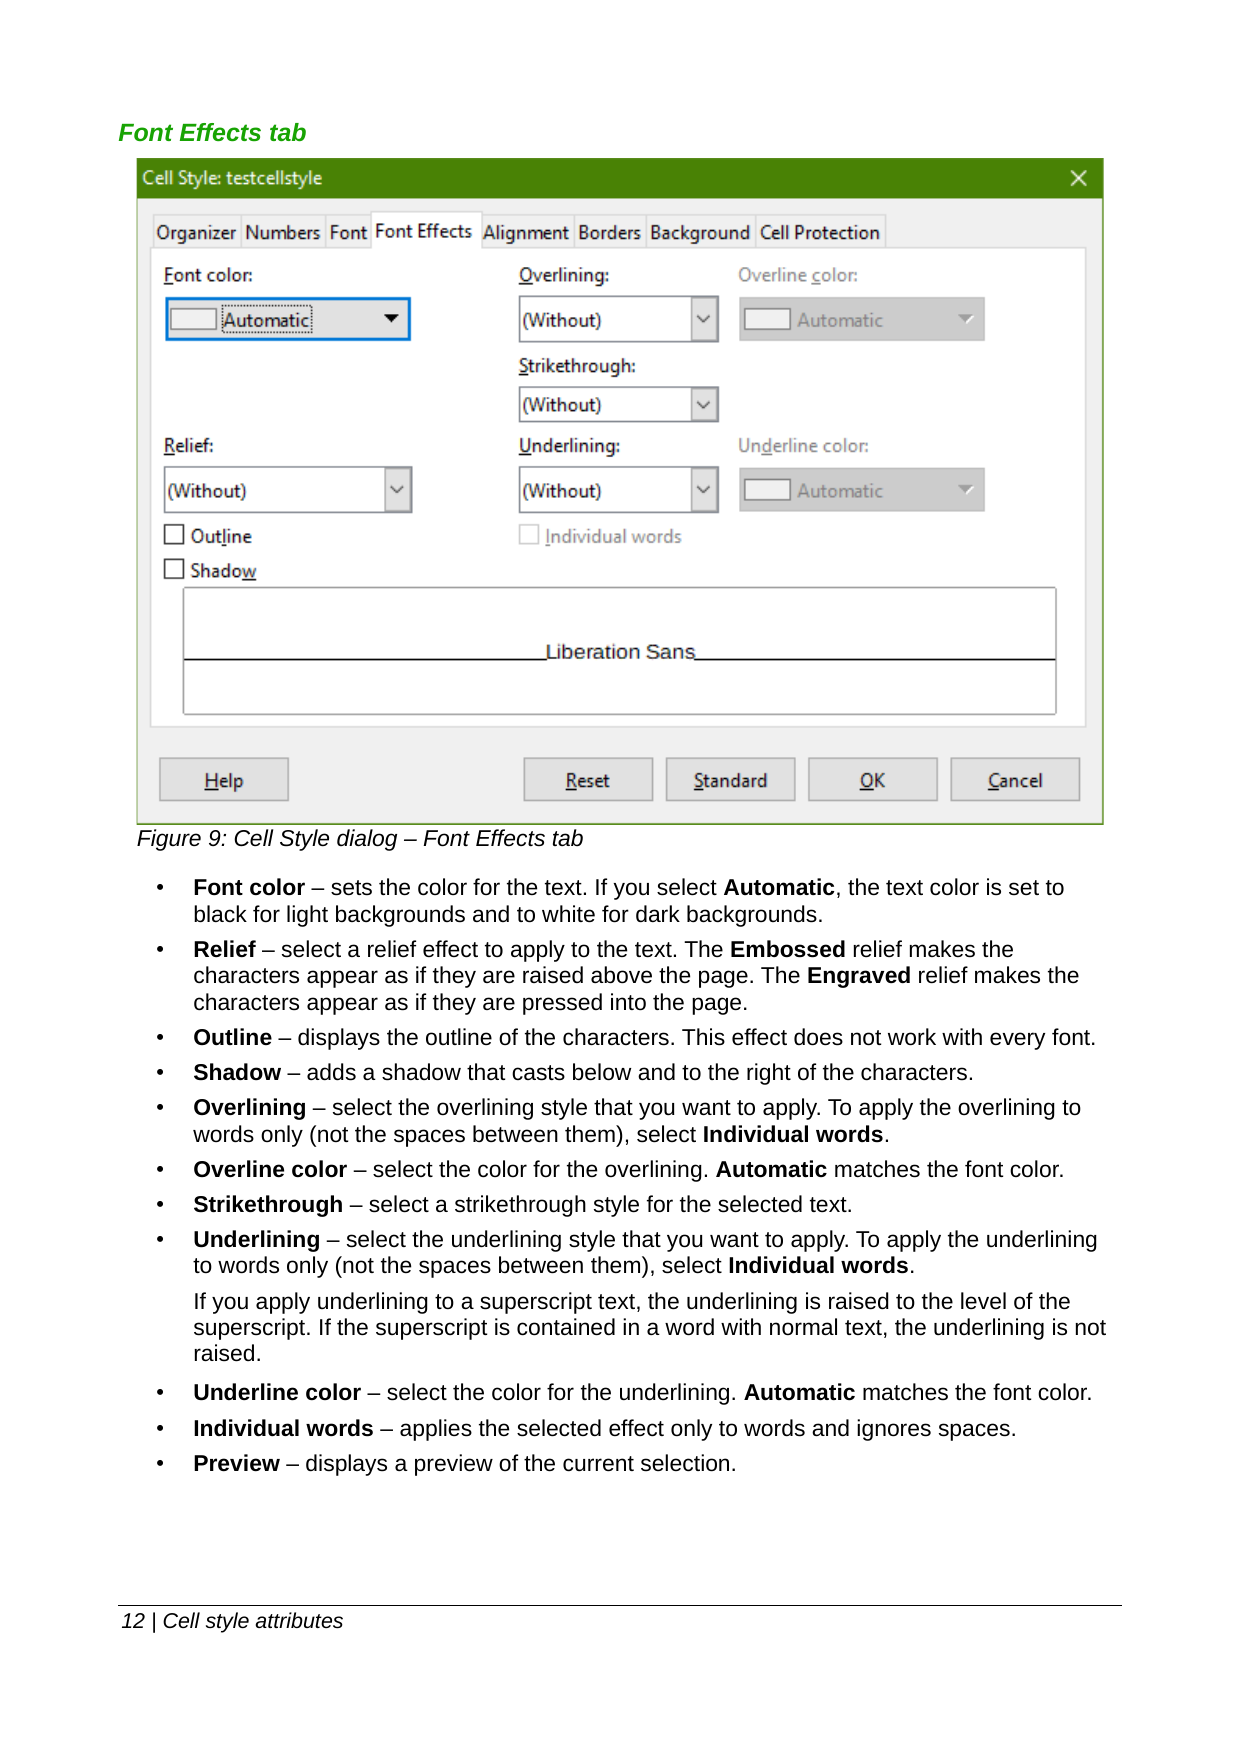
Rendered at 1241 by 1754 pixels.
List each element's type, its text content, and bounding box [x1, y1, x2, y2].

list Underline color – select the color for the underlining. Automatic matches the font color. [156, 1379, 1122, 1406]
list Underlining – select the underlining style that you want to apply. To apply the underlining to words only (not the spaces between them), select Individual words. [156, 1226, 1122, 1279]
subtitle Font Effects tab [118, 118, 1122, 147]
list Font color – sets the color for the text. If you select Automatic, the text color is set to black for light backgrounds and to white for dark backgrounds. [156, 874, 1122, 927]
list Overlining – select the overlining style that you want to apply. To apply the overlining to words only (not the spaces between them), select Individual words. [156, 1094, 1122, 1147]
text If you apply underlining to a superscript text, the underlining is raised to the level of the superscript. If the superscript is contained in a word with normal text, the underlining is not raised. [193, 1288, 1122, 1367]
list Relief – select a relief effect to apply to the text. The Embossed relief makes the characters appear as if they are raised above the page. The Engraved relief makes the characters appear as if they are pressed into the page. [156, 936, 1122, 1015]
list Strikethrough – select a strikethrough style for the selected text. [156, 1191, 1122, 1217]
text Figure 9: Cell Style dialog – Font Effects tab [137, 825, 1104, 851]
picture [136, 158, 1104, 825]
list Preview – displays a preview of the current selection. [156, 1450, 1122, 1476]
list Shadow – adds a shadow that casts below and to the right of the characters. [156, 1059, 1122, 1085]
list Overline color – select the color for the overlining. Automatic matches the font color. [156, 1156, 1122, 1182]
list Outline – displays the outline of the characters. This effect does not work with every font. [156, 1024, 1122, 1050]
list Individual words – applies the selected effect only to words and ignores spaces. [156, 1414, 1122, 1441]
